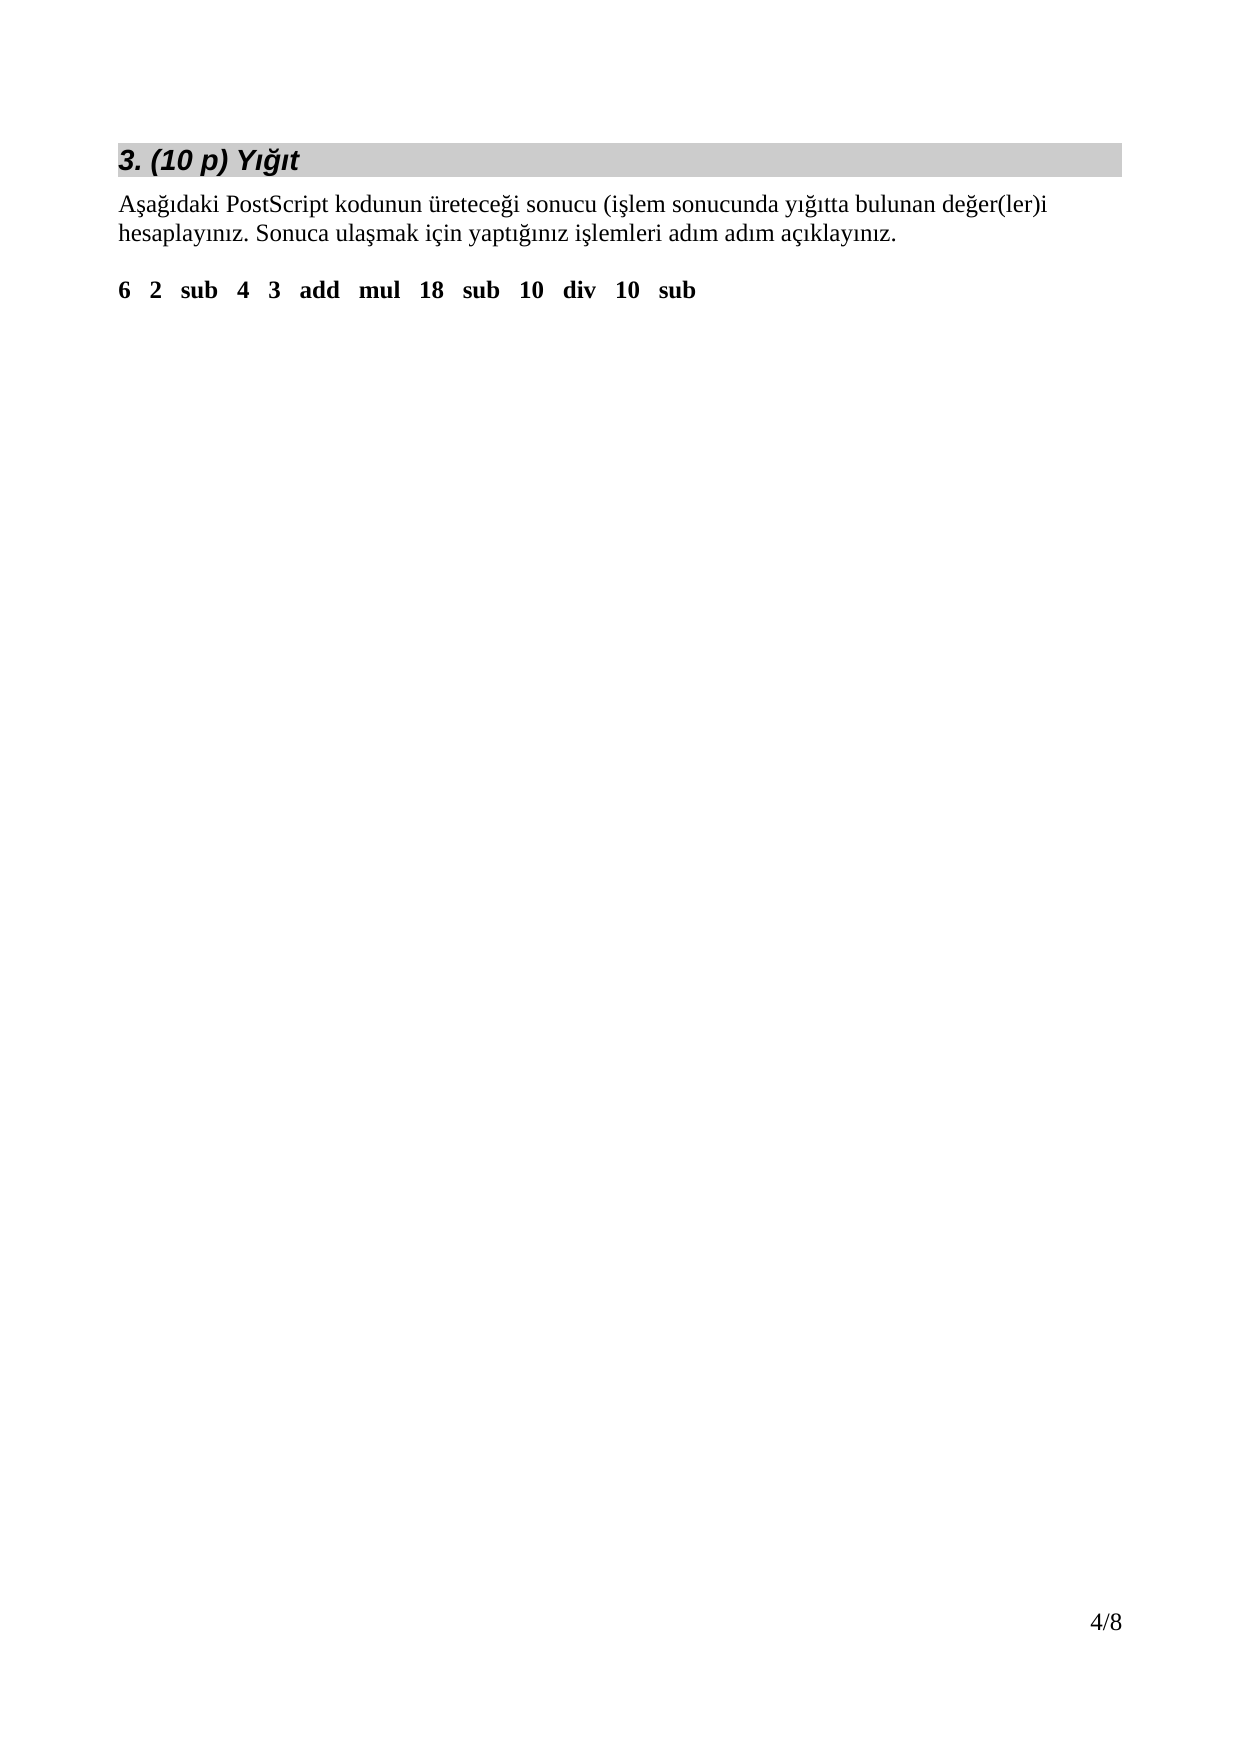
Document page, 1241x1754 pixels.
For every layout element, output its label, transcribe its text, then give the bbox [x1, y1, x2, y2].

text 6 2 sub 4 3 add mul 18 sub 10 div 10 sub [118, 275, 1122, 304]
subtitle 3. (10 p) Yığıt [118, 143, 1122, 177]
text Aşağıdaki PostScript kodunun üreteceği sonucu (işlem sonucunda yığıtta bulunan değer(ler)i hesaplayınız. Sonuca ulaşmak için yaptığınız işlemleri adım adım açıklayınız. [118, 189, 1122, 247]
